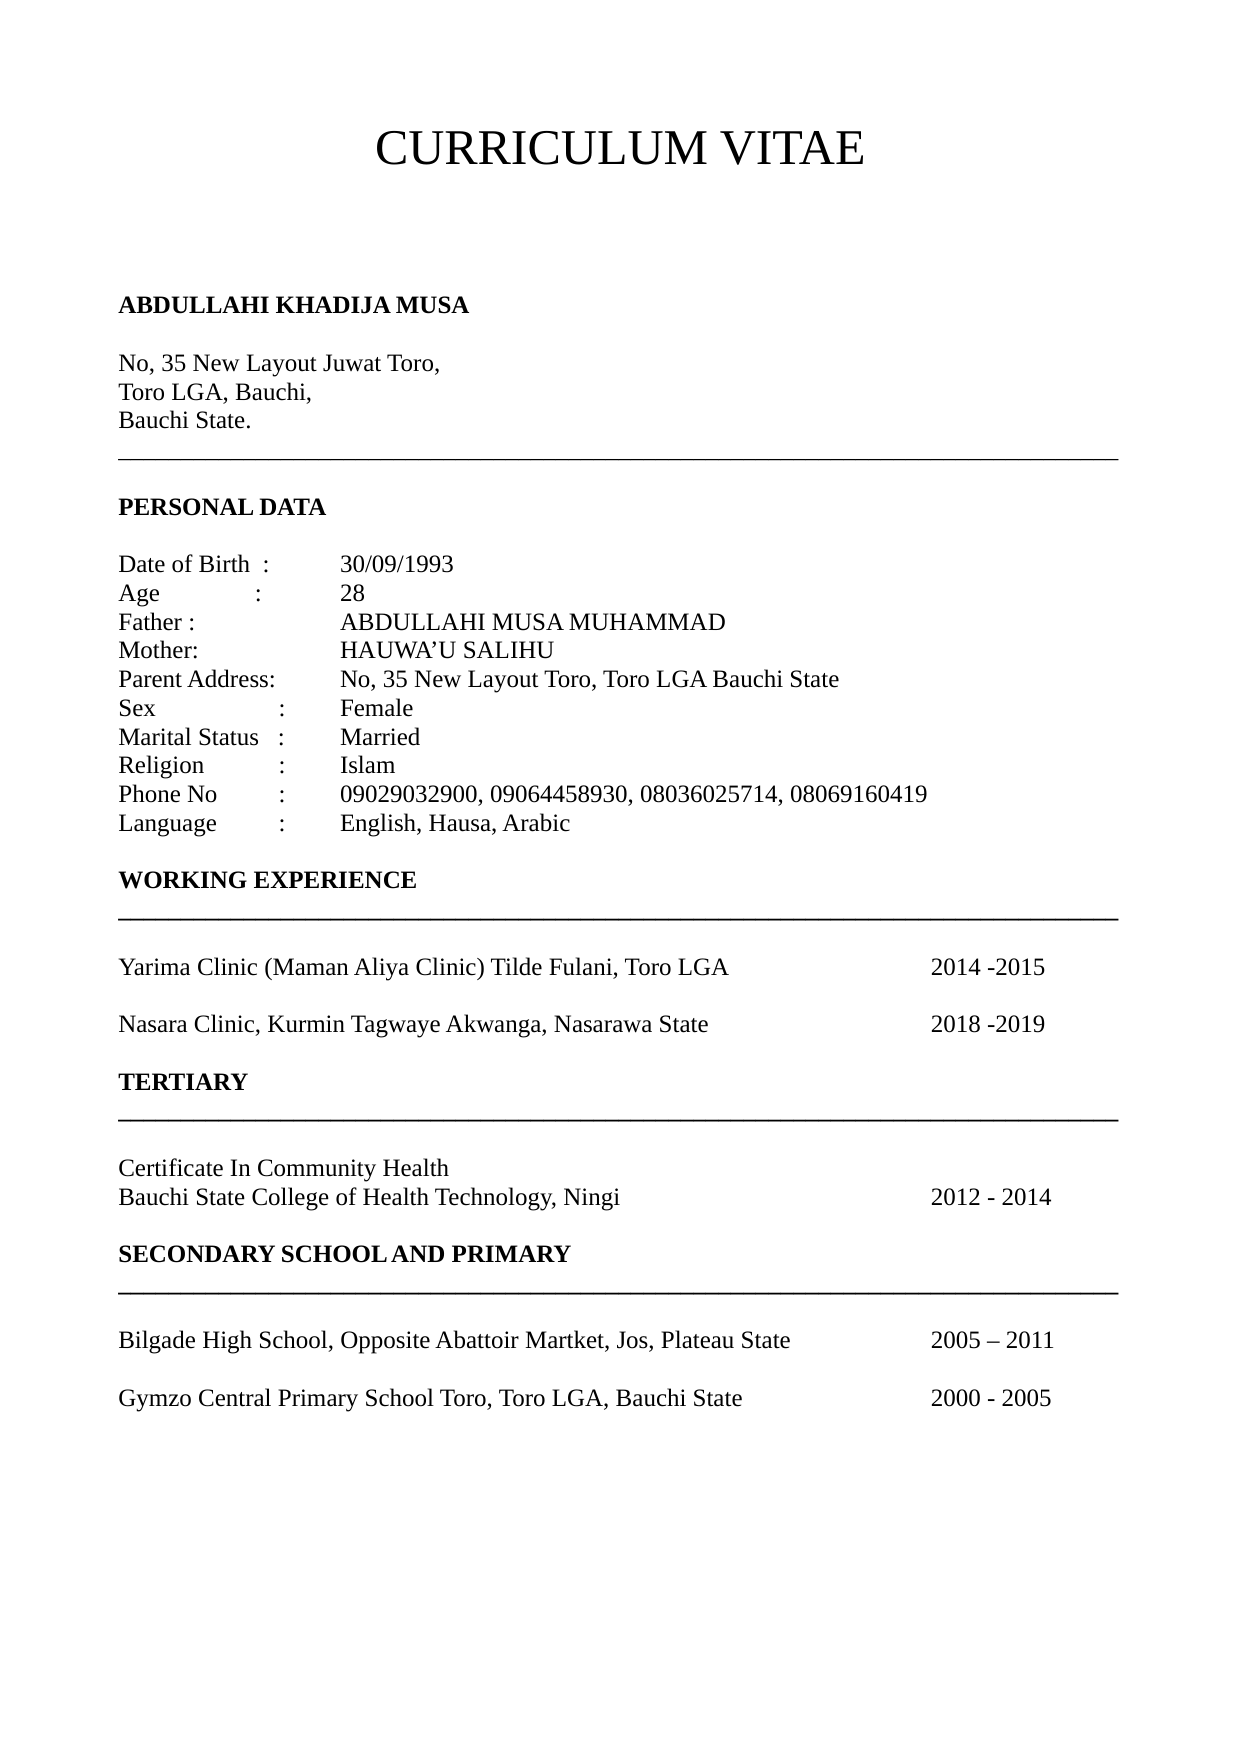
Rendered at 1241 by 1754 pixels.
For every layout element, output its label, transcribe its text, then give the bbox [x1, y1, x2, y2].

text ________________________________________________________________________________ [118, 434, 1122, 463]
text Phone No : 09029032900, 09064458930, 08036025714, 08069160419 [118, 779, 1122, 808]
text WORKING EXPERIENCE [118, 866, 1122, 894]
text Bauchi State College of Health Technology, Ningi 2012 - 2014 [118, 1182, 1122, 1211]
text Certificate In Community Health [118, 1153, 1122, 1182]
text Bauchi State. [118, 406, 1122, 434]
text ________________________________________________________________________________ [118, 894, 1122, 923]
text Gymzo Central Primary School Toro, Toro LGA, Bauchi State 2000 - 2005 [118, 1383, 1122, 1412]
text Nasara Clinic, Kurmin Tagwaye Akwanga, Nasarawa State 2018 -2019 [118, 1009, 1122, 1038]
text ________________________________________________________________________________ [118, 1268, 1122, 1297]
text ________________________________________________________________________________ [118, 1096, 1122, 1124]
text Yarima Clinic (Maman Aliya Clinic) Tilde Fulani, Toro LGA 2014 -2015 [118, 952, 1122, 981]
text Sex : Female [118, 693, 1122, 722]
text Religion : Islam [118, 751, 1122, 779]
text ABDULLAHI KHADIJA MUSA [118, 291, 1122, 319]
text Mother: HAUWA’U SALIHU [118, 636, 1122, 664]
text PERSONAL DATA [118, 492, 1122, 521]
text Bilgade High School, Opposite Abattoir Martket, Jos, Plateau State 2005 – 2011 [118, 1326, 1122, 1354]
text Marital Status : Married [118, 722, 1122, 751]
text Father : ABDULLAHI MUSA MUHAMMAD [118, 607, 1122, 636]
text Date of Birth : 30/09/1993 [118, 549, 1122, 578]
text No, 35 New Layout Juwat Toro, [118, 348, 1122, 377]
text CURRICULUM VITAE [118, 118, 1122, 176]
text Age : 28 [118, 578, 1122, 607]
text Parent Address: No, 35 New Layout Toro, Toro LGA Bauchi State [118, 664, 1122, 693]
text SECONDARY SCHOOL AND PRIMARY [118, 1239, 1122, 1268]
text Toro LGA, Bauchi, [118, 377, 1122, 406]
text Language : English, Hausa, Arabic [118, 808, 1122, 837]
text TERTIARY [118, 1067, 1122, 1096]
